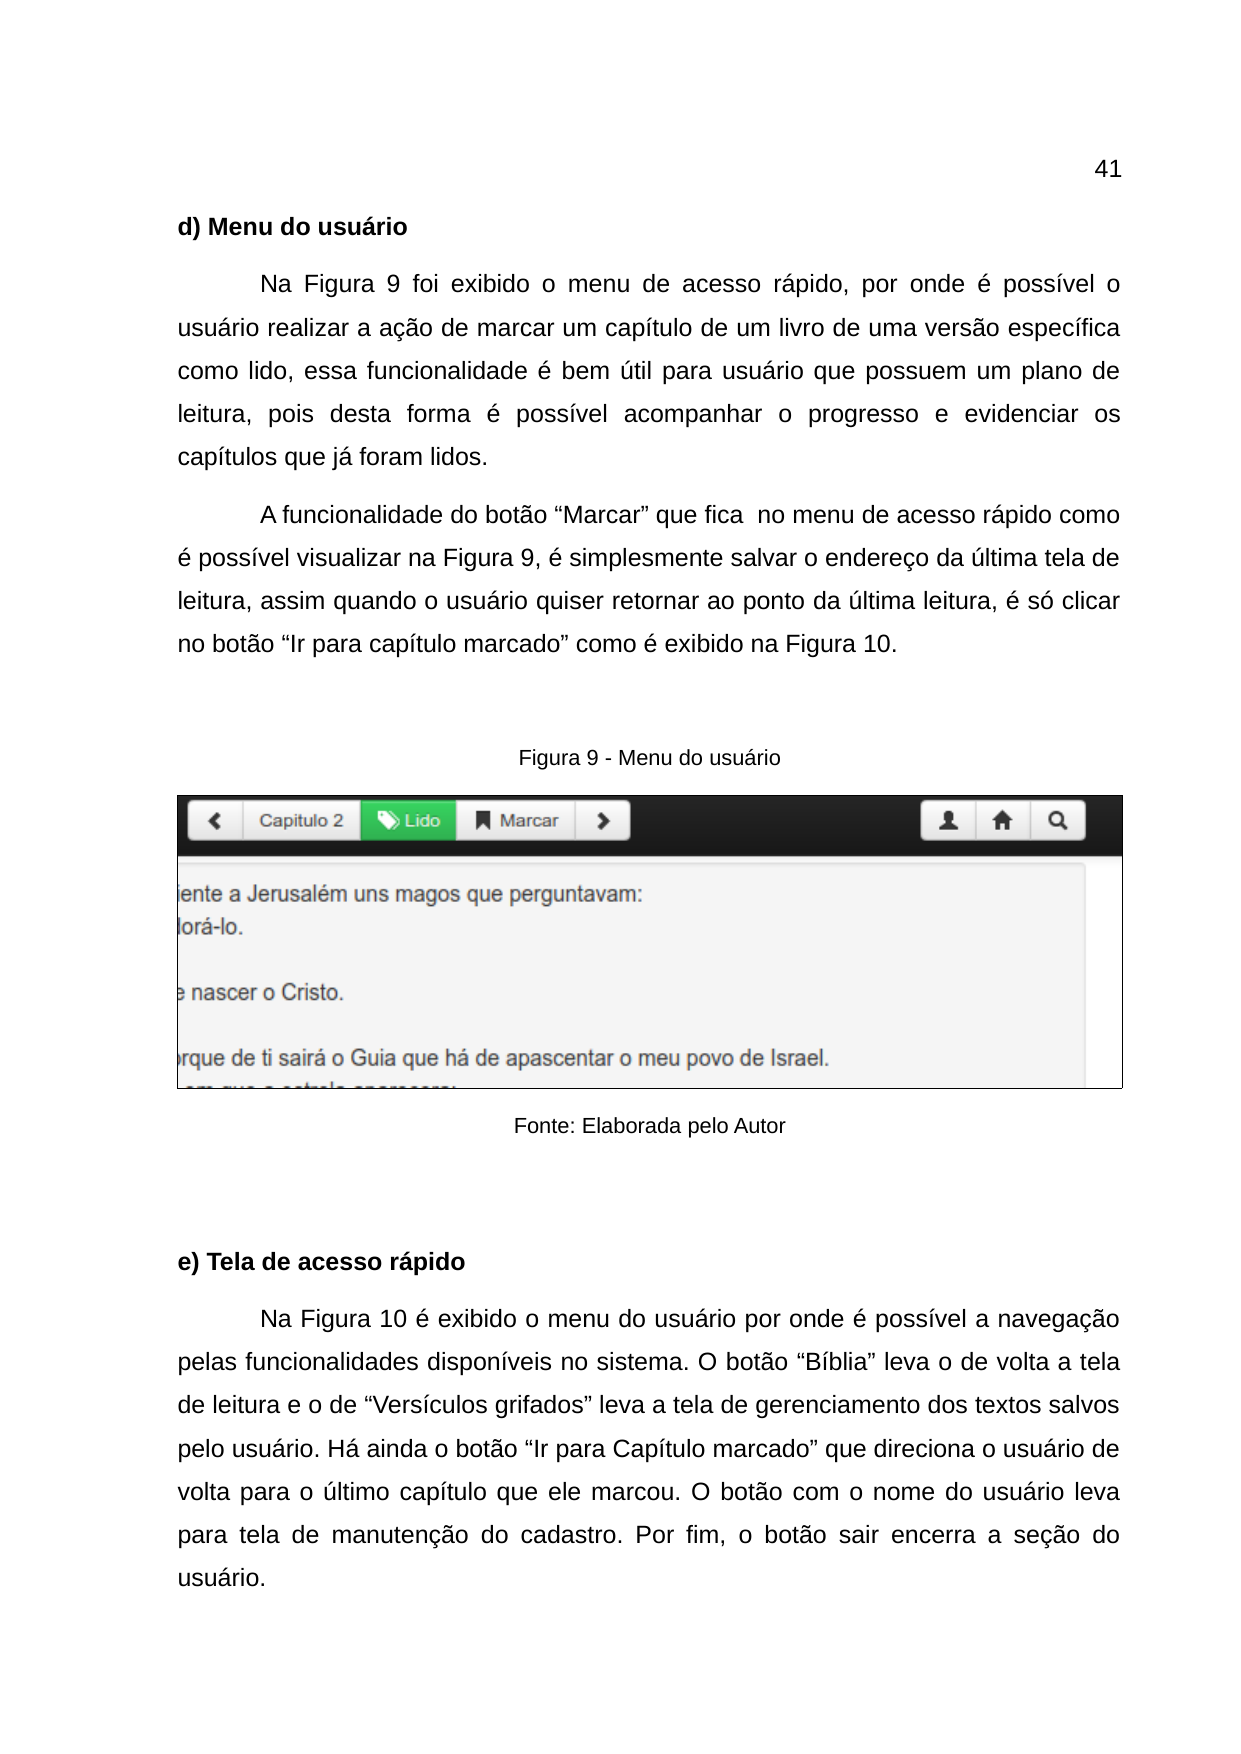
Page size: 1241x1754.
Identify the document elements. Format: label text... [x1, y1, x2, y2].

text Figura 9 - Menu do usuário [177, 744, 1122, 770]
text Na Figura 9 foi exibido o menu de acesso rápido, por onde é possível o usuário realizar a ação de marcar um capítulo de um livro de uma versão específica como lido, essa funcionalidade é bem útil para usuário que possuem um plano de leitura, pois desta forma é possível acompanhar o progresso e evidenciar os capítulos que já foram lidos. [177, 269, 1122, 471]
text Fonte: Elaborada pelo Autor [177, 1113, 1122, 1138]
text e) Tela de acesso rápido [177, 1247, 1122, 1275]
picture [178, 796, 1122, 1088]
text A funcionalidade do botão “Marcar” que fica no menu de acesso rápido como é possível visualizar na Figura 9, é simplesmente salvar o endereço da última tela de leitura, assim quando o usuário quiser retornar ao ponto da última leitura, é só clicar no botão “Ir para capítulo marcado” como é exibido na Figura 10. [177, 500, 1122, 658]
text d) Menu do usuário [177, 212, 1122, 241]
text Na Figura 10 é exibido o menu do usuário por onde é possível a navegação pelas funcionalidades disponíveis no sistema. O botão “Bíblia” leva o de volta a tela de leitura e o de “Versículos grifados” leva a tela de gerenciamento dos textos salvos pelo usuário. Há ainda o botão “Ir para Capítulo marcado” que direciona o usuário de volta para o último capítulo que ele marcou. O botão com o nome do usuário leva para tela de manutenção do cadastro. Por fim, o botão sair encerra a seção do usuário. [177, 1304, 1122, 1592]
